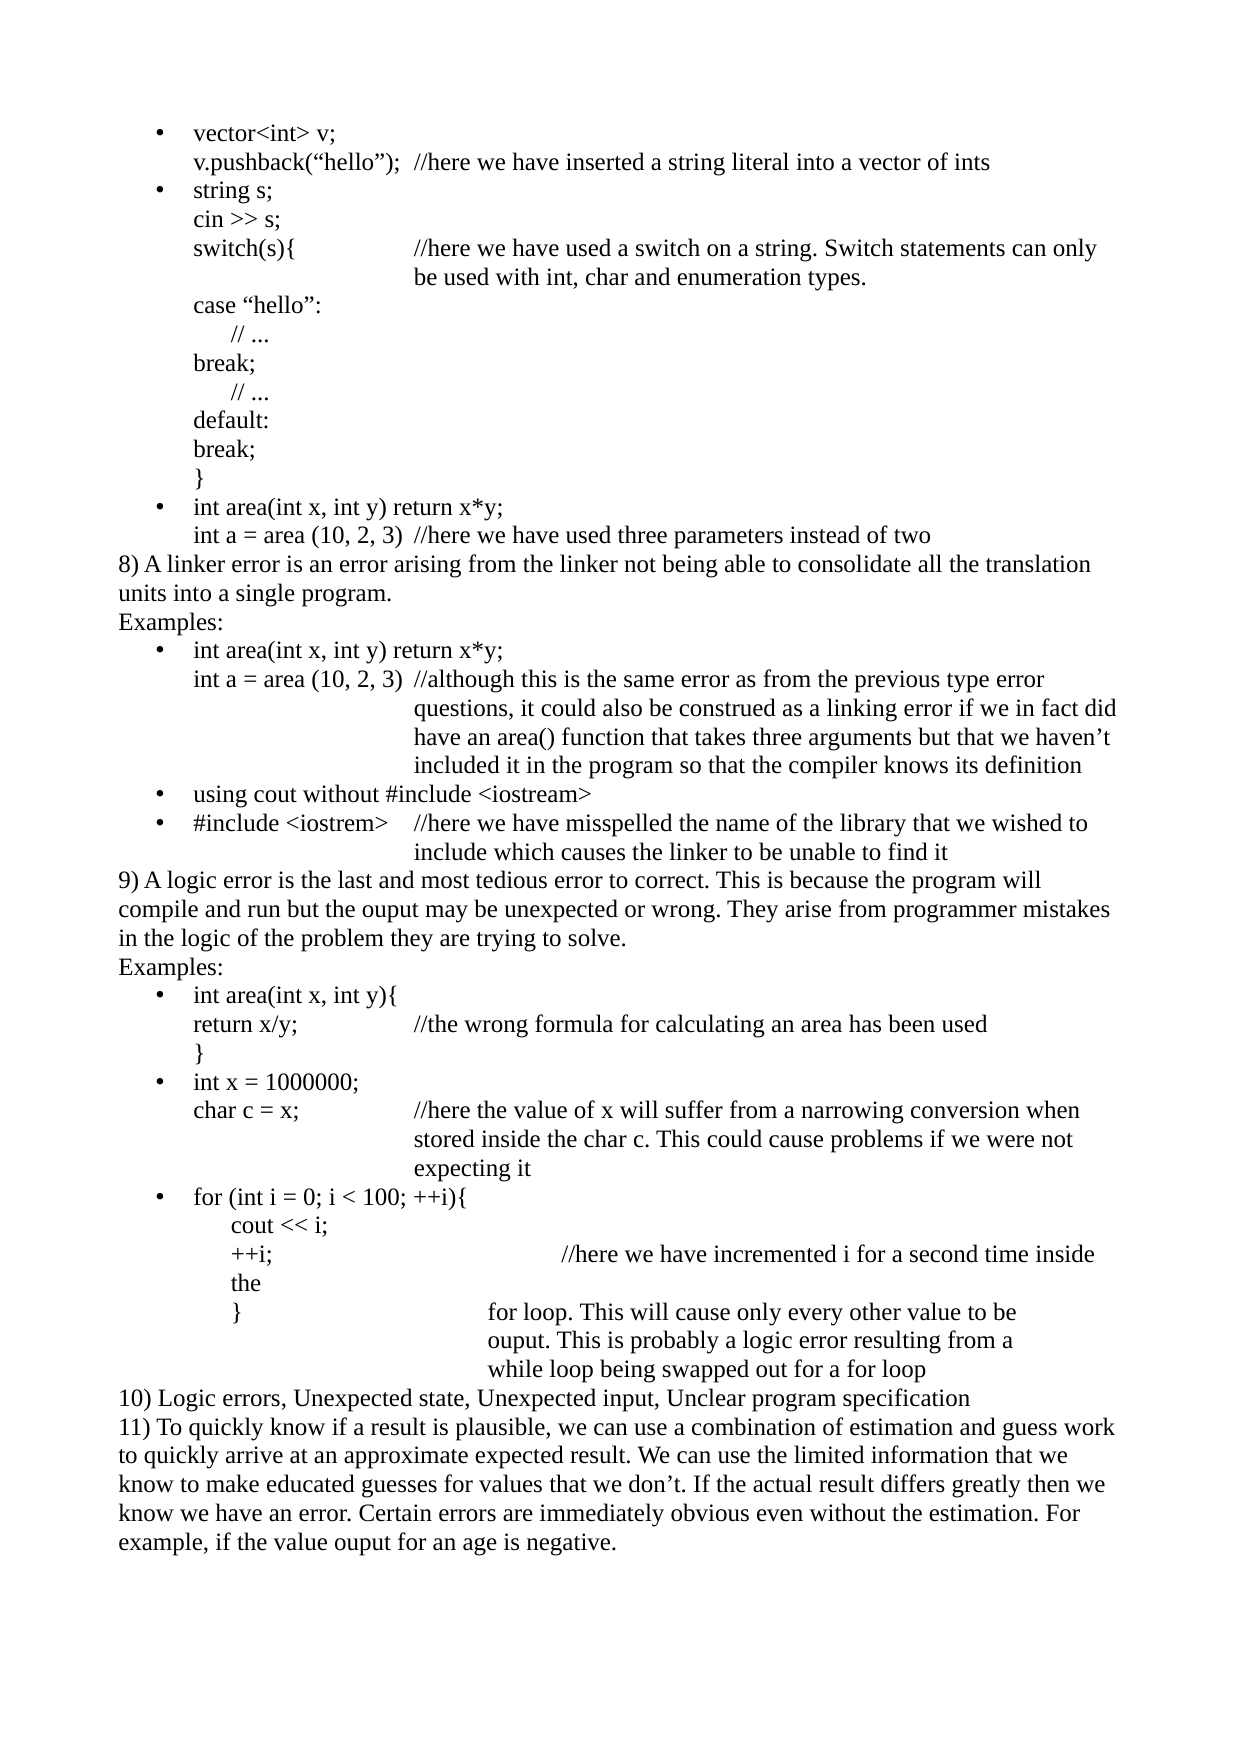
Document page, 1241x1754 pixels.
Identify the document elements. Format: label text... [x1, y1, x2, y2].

list default: [156, 406, 1122, 434]
list int area(int x, int y) return x*y; [156, 636, 1122, 664]
list v.pushback(“hello”); //here we have inserted a string literal into a vector of ints [156, 147, 1122, 176]
list vector<int> v; [156, 118, 1122, 147]
text Examples: [118, 952, 1122, 981]
text 10) Logic errors, Unexpected state, Unexpected input, Unclear program specification [118, 1383, 1122, 1412]
text 8) A linker error is an error arising from the linker not being able to consolidate all the translation units into a single program. [118, 549, 1122, 607]
text Examples: [118, 607, 1122, 636]
list cin >> s; [156, 204, 1122, 233]
list case “hello”: [156, 291, 1122, 319]
list ++i; //here we have incremented i for a second time inside the [193, 1239, 1122, 1297]
list int area(int x, int y){ [156, 981, 1122, 1009]
text 11) To quickly know if a result is plausible, we can use a combination of estimation and guess work to quickly arrive at an approximate expected result. We can use the limited information that we know to make educated guesses for values that we don’t. If the actual result differs greatly then we know we have an error. Certain errors are immediately obvious even without the estimation. For example, if the value ouput for an age is negative. [118, 1412, 1122, 1556]
list cout << i; [193, 1211, 1122, 1239]
list int x = 1000000; [156, 1067, 1122, 1096]
list break; [156, 434, 1122, 463]
list break; [156, 348, 1122, 377]
list switch(s){ //here we have used a switch on a string. Switch statements can only be used with int, char and enumeration types. [156, 233, 1122, 291]
list } [156, 463, 1122, 492]
list int a = area (10, 2, 3) //although this is the same error as from the previous type error questions, it could also be construed as a linking error if we in fact did have an area() function that takes three arguments but that we haven’t included it in the program so that the compiler knows its definition [156, 664, 1122, 779]
list using cout without #include <iostream> [156, 779, 1122, 808]
list int a = area (10, 2, 3) //here we have used three parameters instead of two [156, 521, 1122, 549]
list int area(int x, int y) return x*y; [156, 492, 1122, 521]
list } for loop. This will cause only every other value to be ouput. This is probably a logic error resulting from a while loop being swapped out for a for loop [193, 1297, 1122, 1383]
list #include <iostrem> //here we have misspelled the name of the library that we wished to include which causes the linker to be unable to find it [156, 808, 1122, 866]
list return x/y; //the wrong formula for calculating an area has been used [156, 1009, 1122, 1038]
list char c = x; //here the value of x will suffer from a narrowing conversion when stored inside the char c. This could cause problems if we were not expecting it [156, 1096, 1122, 1182]
list // ... [193, 319, 1122, 348]
list // ... [193, 377, 1122, 406]
list for (int i = 0; i < 100; ++i){ [156, 1182, 1122, 1211]
list } [156, 1038, 1122, 1067]
text 9) A logic error is the last and most tedious error to correct. This is because the program will compile and run but the ouput may be unexpected or wrong. They arise from programmer mistakes in the logic of the problem they are trying to solve. [118, 866, 1122, 952]
list string s; [156, 176, 1122, 204]
